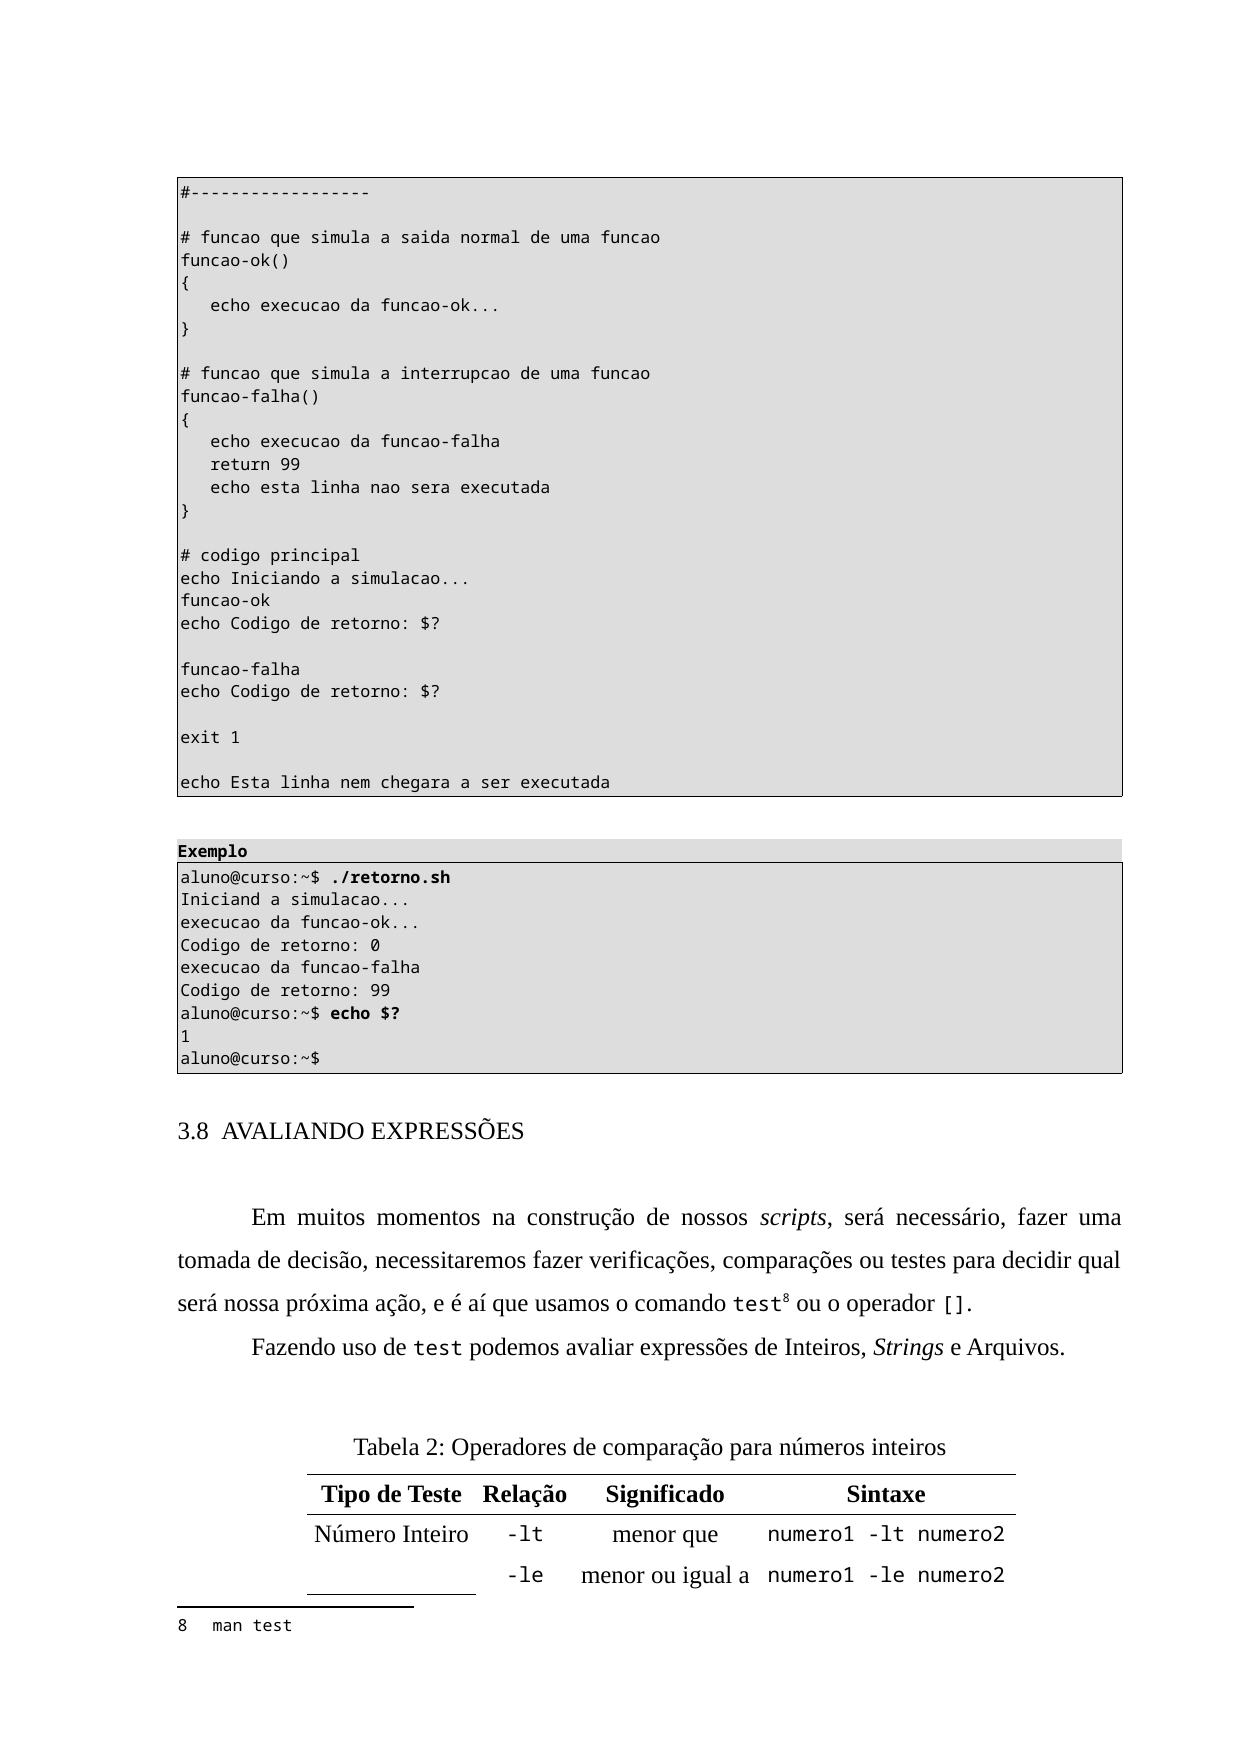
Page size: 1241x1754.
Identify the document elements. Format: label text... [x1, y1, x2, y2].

text Codigo de retorno: 99 [178, 976, 1122, 998]
text execucao da funcao-falha [178, 953, 1122, 976]
subtitle Avaliando expressões [177, 1116, 1122, 1144]
text Iniciand a simulacao... [178, 885, 1122, 908]
text echo execucao da funcao-ok... [178, 291, 1122, 313]
text funcao-falha [178, 654, 1122, 677]
table_cell menor que [574, 1515, 756, 1554]
table_header Significado [574, 1475, 756, 1514]
text aluno@curso:~$ [178, 1044, 1122, 1073]
text funcao-ok() [178, 245, 1122, 268]
table_cell menor ou igual a [574, 1554, 756, 1594]
text } [178, 495, 1122, 518]
table_cell numero1 -le numero2 [756, 1554, 1016, 1594]
text Fazendo uso de test podemos avaliar expressões de Inteiros, Strings e Arquivos. [177, 1332, 1122, 1362]
text Tabela 2: Operadores de comparação para números inteiros [177, 1432, 1122, 1461]
text { [178, 404, 1122, 427]
table_header Sintaxe [756, 1475, 1016, 1514]
text Em muitos momentos na construção de nossos scripts, será necessário, fazer uma tomada de decisão, necessitaremos fazer verificações, comparações ou testes para decidir qual será nossa próxima ação, e é aí que usamos o comando test ou o operador []. [177, 1202, 1122, 1318]
text # funcao que simula a interrupcao de uma funcao [178, 359, 1122, 382]
text aluno@curso:~$ ./retorno.sh [178, 863, 1122, 885]
table_cell numero1 -lt numero2 [756, 1515, 1016, 1554]
text echo Codigo de retorno: $? [178, 609, 1122, 631]
text # funcao que simula a saida normal de uma funcao [178, 223, 1122, 245]
table_header Relação [476, 1475, 574, 1514]
table_cell -le [476, 1554, 574, 1594]
text # codigo principal [178, 541, 1122, 563]
text aluno@curso:~$ echo $? [178, 998, 1122, 1021]
table_cell Número Inteiro [307, 1515, 476, 1594]
text man test [177, 1613, 1122, 1636]
text echo Iniciando a simulacao... [178, 563, 1122, 586]
text } [178, 313, 1122, 336]
text { [178, 268, 1122, 291]
text execucao da funcao-ok... [178, 908, 1122, 930]
text return 99 [178, 450, 1122, 472]
text echo Codigo de retorno: $? [178, 677, 1122, 699]
text exit 1 [178, 722, 1122, 745]
table_cell -lt [476, 1515, 574, 1554]
text #------------------ [178, 178, 1122, 200]
text echo execucao da funcao-falha [178, 427, 1122, 450]
text funcao-ok [178, 586, 1122, 609]
text Codigo de retorno: 0 [178, 930, 1122, 953]
text echo esta linha nao sera executada [178, 472, 1122, 495]
text echo Esta linha nem chegara a ser executada [178, 768, 1122, 796]
text funcao-falha() [178, 382, 1122, 404]
text Exemplo [177, 839, 1122, 862]
text 1 [178, 1021, 1122, 1044]
table_header Tipo de Teste [307, 1475, 476, 1514]
